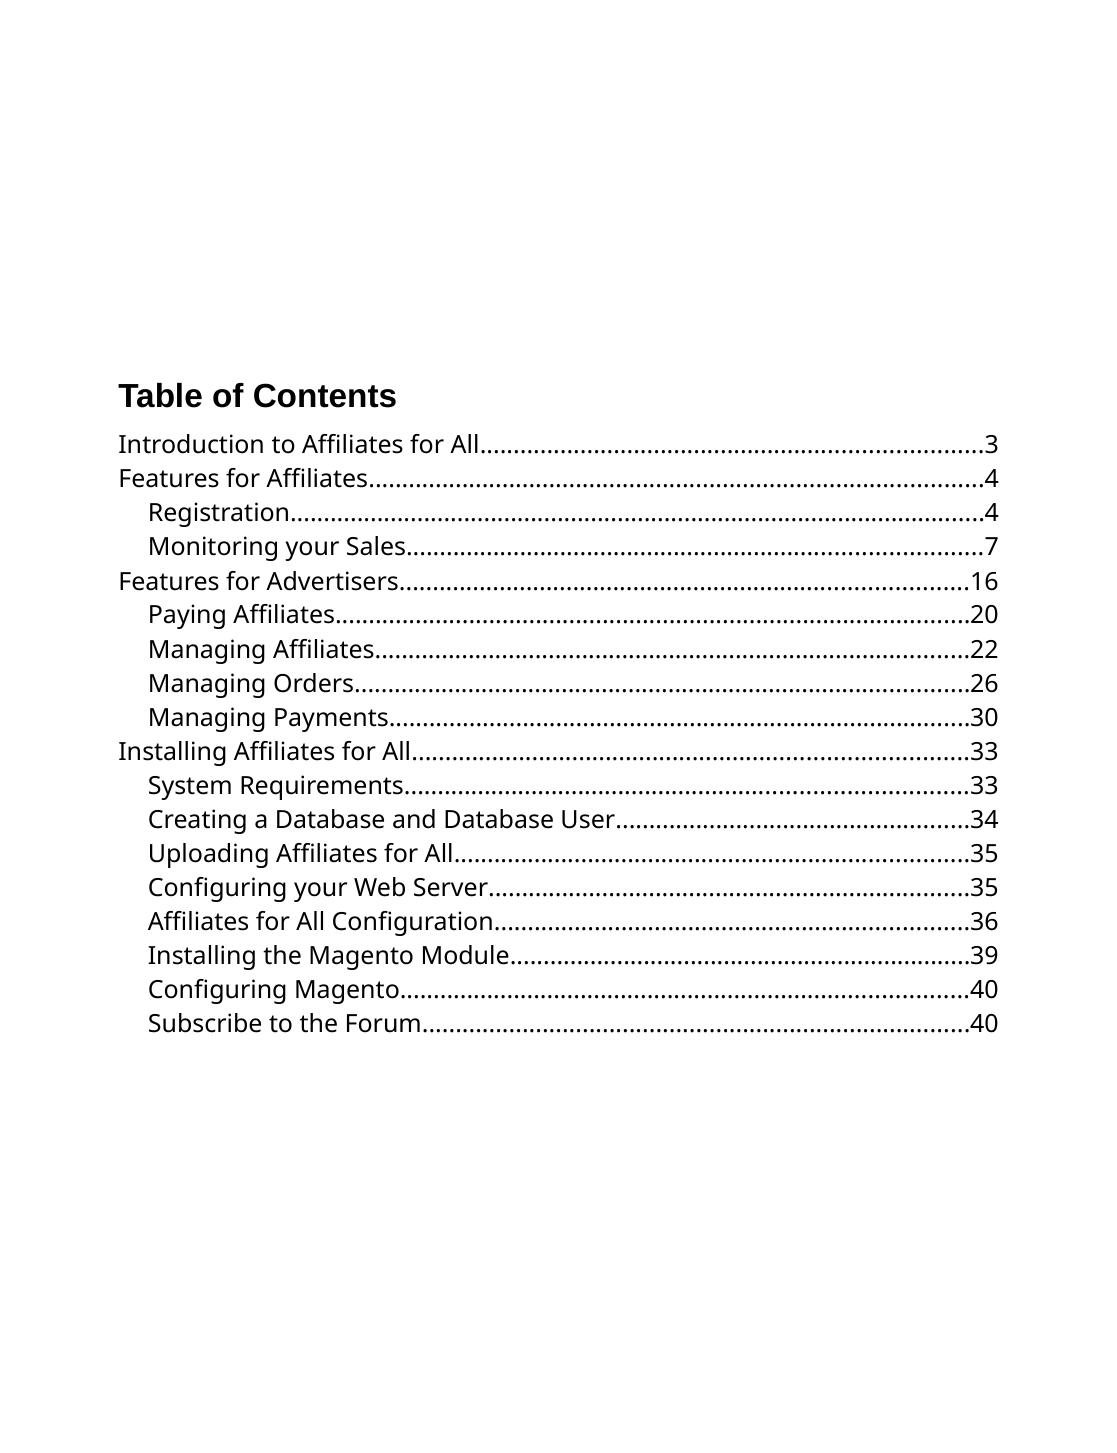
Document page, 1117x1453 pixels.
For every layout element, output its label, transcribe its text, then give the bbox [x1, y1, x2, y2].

text Managing Orders 26 [148, 665, 999, 699]
text Features for Advertisers 16 [118, 563, 999, 597]
text Creating a Database and Database User 34 [148, 802, 999, 836]
subtitle Table of Contents [118, 376, 999, 414]
text Managing Affiliates 22 [148, 631, 999, 665]
text Uploading Affiliates for All 35 [148, 836, 999, 870]
text Installing Affiliates for All 33 [118, 733, 999, 767]
text Registration 4 [148, 495, 999, 529]
text Installing the Magento Module 39 [148, 938, 999, 972]
text Configuring Magento 40 [148, 972, 999, 1006]
text Managing Payments 30 [148, 699, 999, 733]
text Monitoring your Sales 7 [148, 529, 999, 563]
text System Requirements 33 [148, 767, 999, 802]
text Features for Affiliates 4 [118, 461, 999, 495]
text Paying Affiliates 20 [148, 597, 999, 631]
text Affiliates for All Configuration 36 [148, 904, 999, 938]
text Subscribe to the Forum 40 [148, 1006, 999, 1040]
text Configuring your Web Server 35 [148, 870, 999, 904]
text Introduction to Affiliates for All 3 [118, 427, 999, 461]
